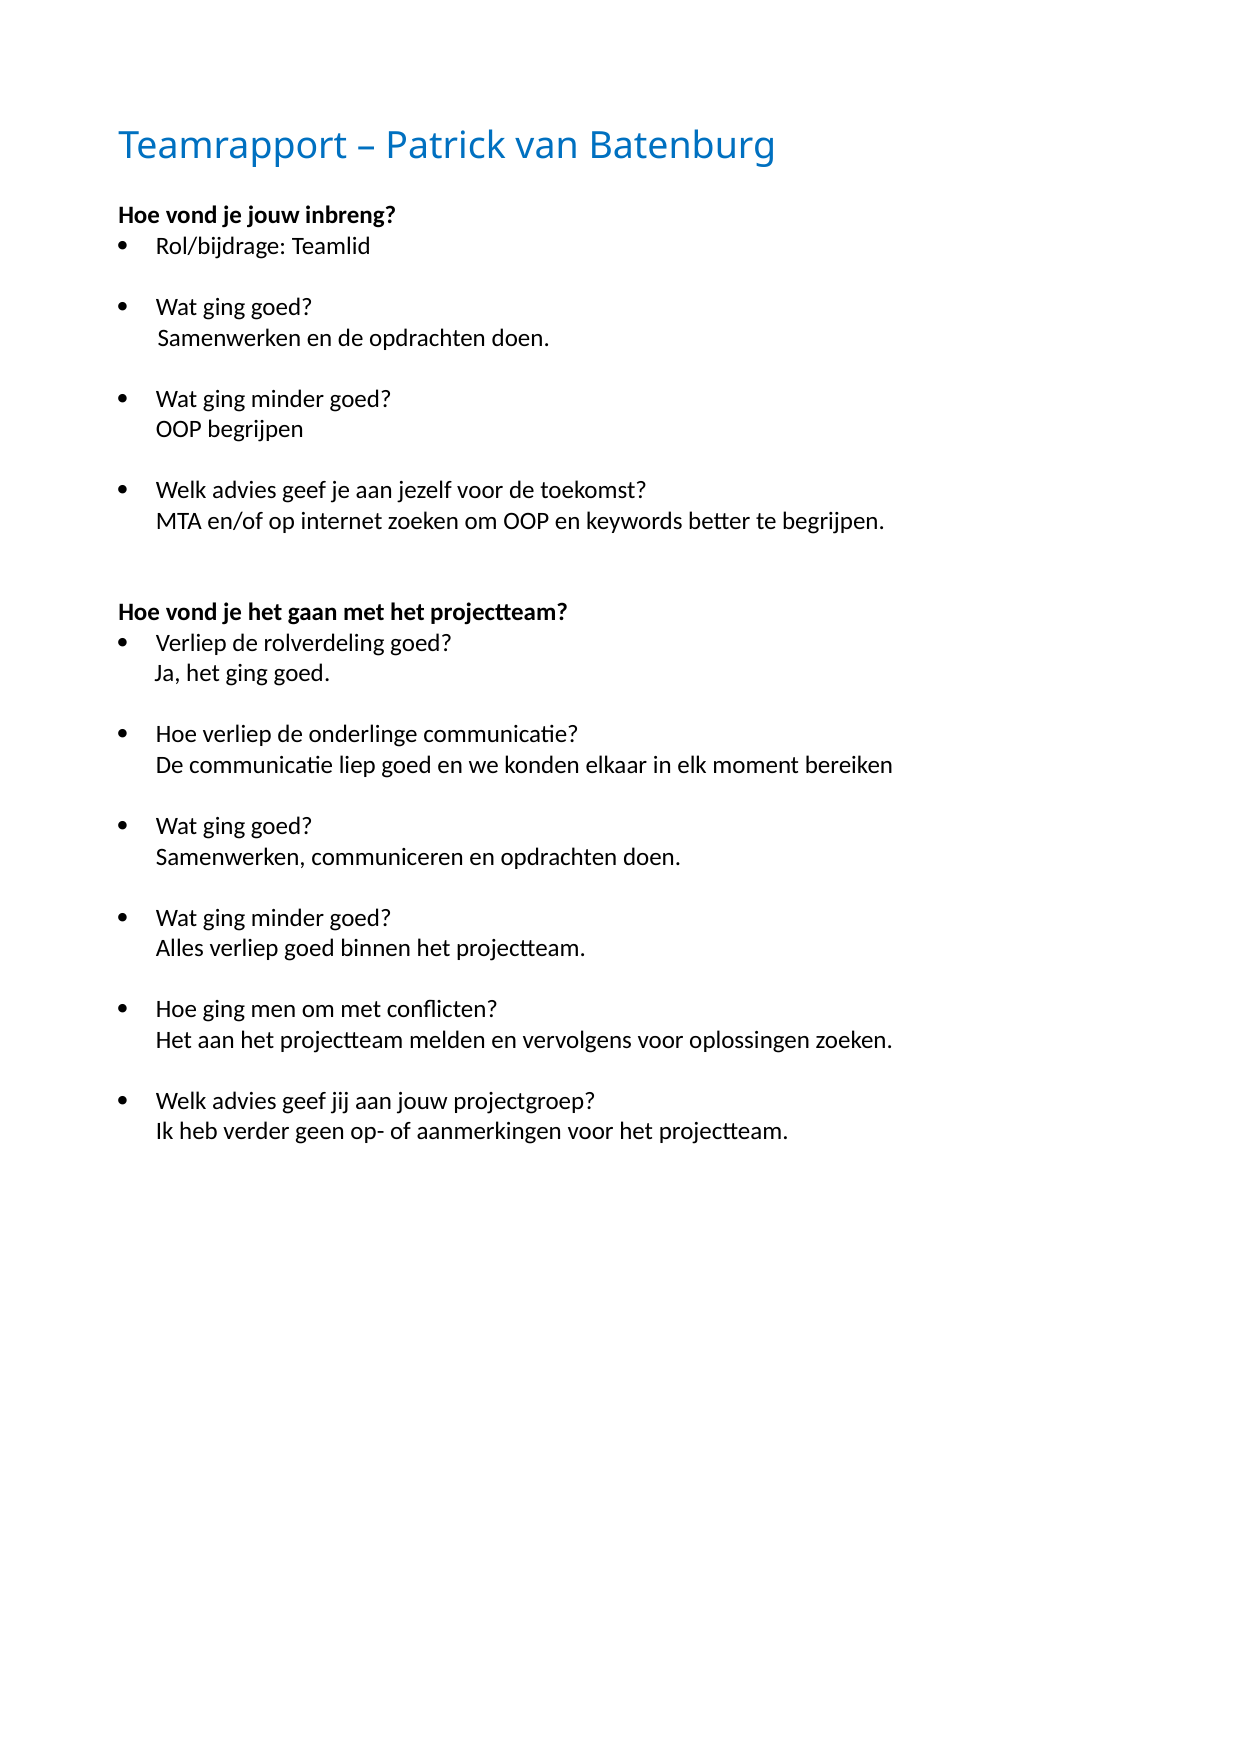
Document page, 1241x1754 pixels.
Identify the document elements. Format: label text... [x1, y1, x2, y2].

list Wat ging minder goed? [118, 383, 1122, 413]
list Welk advies geef jij aan jouw projectgroep? [118, 1085, 1122, 1115]
text Samenwerken en de opdrachten doen. [157, 322, 1122, 352]
text OOP begrijpen [156, 413, 1122, 444]
list Wat ging goed? [118, 810, 1122, 841]
list Rol/bijdrage: Teamlid [118, 230, 1122, 261]
list Wat ging minder goed? [118, 902, 1122, 932]
text Hoe vond je het gaan met het projectteam? [118, 596, 1122, 627]
text Het aan het projectteam melden en vervolgens voor oplossingen zoeken. [156, 1024, 1122, 1054]
list Hoe ging men om met conflicten? [118, 993, 1122, 1024]
text MTA en/of op internet zoeken om OOP en keywords better te begrijpen. [156, 505, 1122, 535]
text De communicatie liep goed en we konden elkaar in elk moment bereiken [156, 749, 1122, 779]
text Samenwerken, communiceren en opdrachten doen. [156, 841, 1122, 871]
text Ja, het ging goed. [154, 657, 1122, 688]
list Welk advies geef je aan jezelf voor de toekomst? [118, 474, 1122, 505]
text Ik heb verder geen op- of aanmerkingen voor het projectteam. [156, 1115, 1122, 1146]
list Verliep de rolverdeling goed? [118, 627, 1122, 657]
text Teamrapport – Patrick van Batenburg [118, 118, 1122, 169]
text Alles verliep goed binnen het projectteam. [156, 932, 1122, 963]
list Wat ging goed? [118, 291, 1122, 322]
text Hoe vond je jouw inbreng? [118, 200, 1122, 230]
list Hoe verliep de onderlinge communicatie? [118, 718, 1122, 749]
